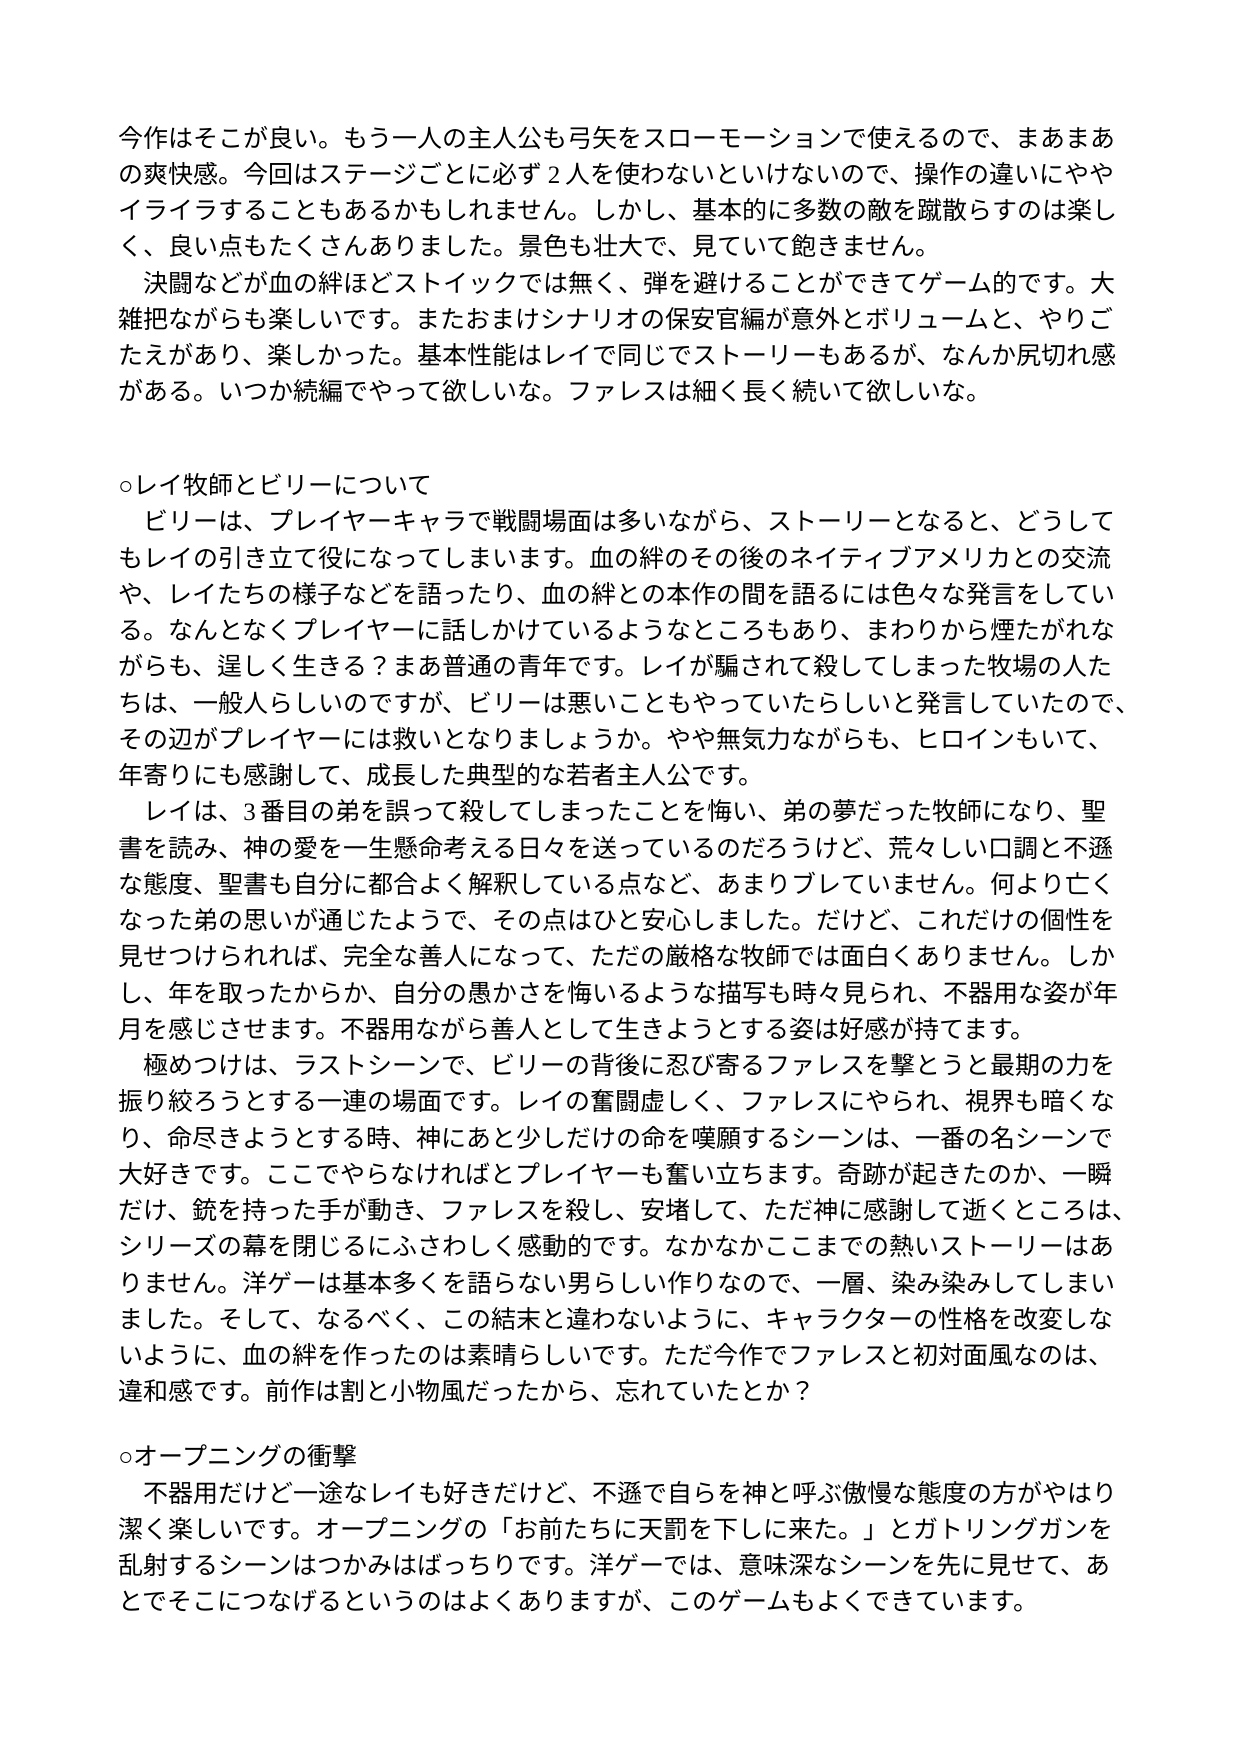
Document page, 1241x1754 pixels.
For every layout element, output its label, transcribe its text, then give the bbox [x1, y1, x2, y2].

text 決闘などが血の絆ほどストイックでは無く、弾を避けることができてゲーム的です。大雑把ながらも楽しいです。またおまけシナリオの保安官編が意外とボリュームと、やりごたえがあり、楽しかった。基本性能はレイで同じでストーリーもあるが、なんか尻切れ感がある。いつか続編でやって欲しいな。ファレスは細く長く続いて欲しいな。 [118, 263, 1122, 408]
text 不器用だけど一途なレイも好きだけど、不遜で自らを神と呼ぶ傲慢な態度の方がやはり潔く楽しいです。オープニングの「お前たちに天罰を下しに来た。」とガトリングガンを乱射するシーンはつかみはばっちりです。洋ゲーでは、意味深なシーンを先に見せて、あとでそこにつなげるというのはよくありますが、このゲームもよくできています。 [118, 1473, 1122, 1618]
text ビリーは、プレイヤーキャラで戦闘場面は多いながら、ストーリーとなると、どうしてもレイの引き立て役になってしまいます。血の絆のその後のネイティブアメリカとの交流や、レイたちの様子などを語ったり、血の絆との本作の間を語るには色々な発言をしている。なんとなくプレイヤーに話しかけているようなところもあり、まわりから煙たがれながらも、逞しく生きる？まあ普通の青年です。レイが騙されて殺してしまった牧場の人たちは、一般人らしいのですが、ビリーは悪いこともやっていたらしいと発言していたので、その辺がプレイヤーには救いとなりましょうか。やや無気力ながらも、ヒロインもいて、年寄りにも感謝して、成長した典型的な若者主人公です。 [118, 502, 1122, 792]
text 極めつけは、ラストシーンで、ビリーの背後に忍び寄るファレスを撃とうと最期の力を振り絞ろうとする一連の場面です。レイの奮闘虚しく、ファレスにやられ、視界も暗くなり、命尽きようとする時、神にあと少しだけの命を嘆願するシーンは、一番の名シーンで大好きです。ここでやらなければとプレイヤーも奮い立ちます。奇跡が起きたのか、一瞬だけ、銃を持った手が動き、ファレスを殺し、安堵して、ただ神に感謝して逝くところは、シリーズの幕を閉じるにふさわしく感動的です。なかなかここまでの熱いストーリーはありません。洋ゲーは基本多くを語らない男らしい作りなので、一層、染み染みしてしまいました。そして、なるべく、この結末と違わないように、キャラクターの性格を改変しないように、血の絆を作ったのは素晴らしいです。ただ今作でファレスと初対面風なのは、違和感です。前作は割と小物風だったから、忘れていたとか？ [118, 1046, 1122, 1408]
text レイは、3番目の弟を誤って殺してしまったことを悔い、弟の夢だった牧師になり、聖書を読み、神の愛を一生懸命考える日々を送っているのだろうけど、荒々しい口調と不遜な態度、聖書も自分に都合よく解釈している点など、あまりブレていません。何より亡くなった弟の思いが通じたようで、その点はひと安心しました。だけど、これだけの個性を見せつけられれば、完全な善人になって、ただの厳格な牧師では面白くありません。しかし、年を取ったからか、自分の愚かさを悔いるような描写も時々見られ、不器用な姿が年月を感じさせます。不器用ながら善人として生きようとする姿は好感が持てます。 [118, 792, 1122, 1046]
text ○オープニングの衝撃 [118, 1437, 1122, 1473]
text ○レイ牧師とビリーについて [118, 466, 1122, 502]
text このゲームは血の絆と比べると更に非常に癖があり、結構、どこに行くか分からなくなったり、箱を運んだり、落下して死んだり、昔の不親切な洋ゲーの雰囲気を色濃く残しています。戦闘は、レイのファストドロー（早撃ち）が、ゲージがたまれば好きなタイミングでスローモーションで撃てるので爽快です。これは血の絆では劣化してしまったので、今作はそこが良い。もう一人の主人公も弓矢をスローモーションで使えるので、まあまあの爽快感。今回はステージごとに必ず2人を使わないといけないので、操作の違いにややイライラすることもあるかもしれません。しかし、基本的に多数の敵を蹴散らすのは楽しく、良い点もたくさんありました。景色も壮大で、見ていて飽きません。 [118, 118, 1122, 263]
